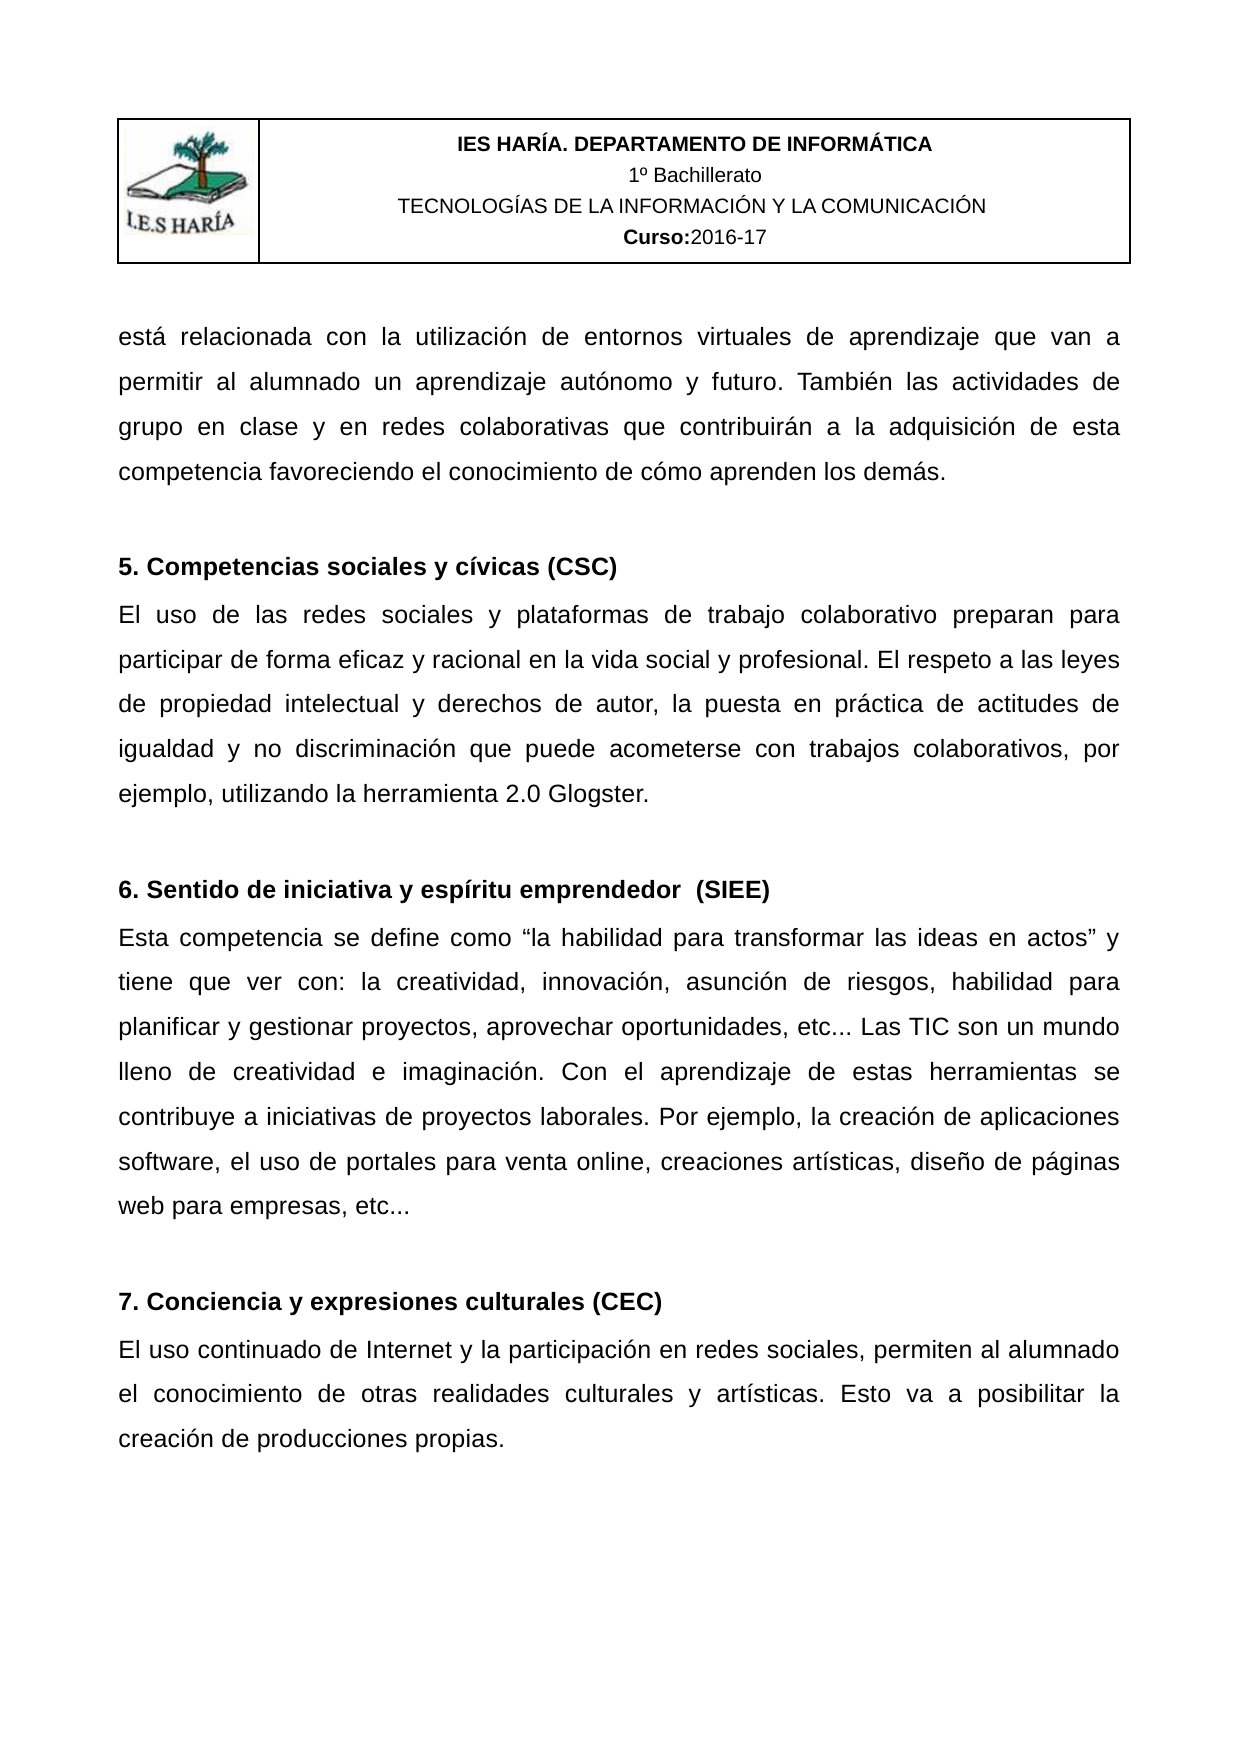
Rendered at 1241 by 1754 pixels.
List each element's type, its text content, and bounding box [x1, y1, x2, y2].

text El uso de las redes sociales y plataformas de trabajo colaborativo preparan para participar de forma eficaz y racional en la vida social y profesional. El respeto a las leyes de propiedad intelectual y derechos de autor, la puesta en práctica de actitudes de igualdad y no discriminación que puede acometerse con trabajos colaborativos, por ejemplo, utilizando la herramienta 2.0 Glogster. [118, 600, 1122, 809]
text 5. Competencias sociales y cívicas (CSC) [118, 552, 1122, 582]
text Esta competencia se define como “la habilidad para transformar las ideas en actos” y tiene que ver con: la creatividad, innovación, asunción de riesgos, habilidad para planificar y gestionar proyectos, aprovechar oportunidades, etc... Las TIC son un mundo lleno de creatividad e imaginación. Con el aprendizaje de estas herramientas se contribuye a iniciativas de proyectos laborales. Por ejemplo, la creación de aplicaciones software, el uso de portales para venta online, creaciones artísticas, diseño de páginas web para empresas, etc... [118, 922, 1122, 1221]
text está relacionada con la utilización de entornos virtuales de aprendizaje que van a permitir al alumnado un aprendizaje autónomo y futuro. También las actividades de grupo en clase y en redes colaborativas que contribuirán a la adquisición de esta competencia favoreciendo el conocimiento de cómo aprenden los demás. [118, 322, 1122, 486]
text 6. Sentido de iniciativa y espíritu emprendedor (SIEE) [118, 875, 1122, 904]
picture [123, 126, 254, 235]
text El uso continuado de Internet y la participación en redes sociales, permiten al alumnado el conocimiento de otras realidades culturales y artísticas. Esto va a posibilitar la creación de producciones propias. [118, 1335, 1122, 1454]
text 7. Conciencia y expresiones culturales (CEC) [118, 1287, 1122, 1317]
